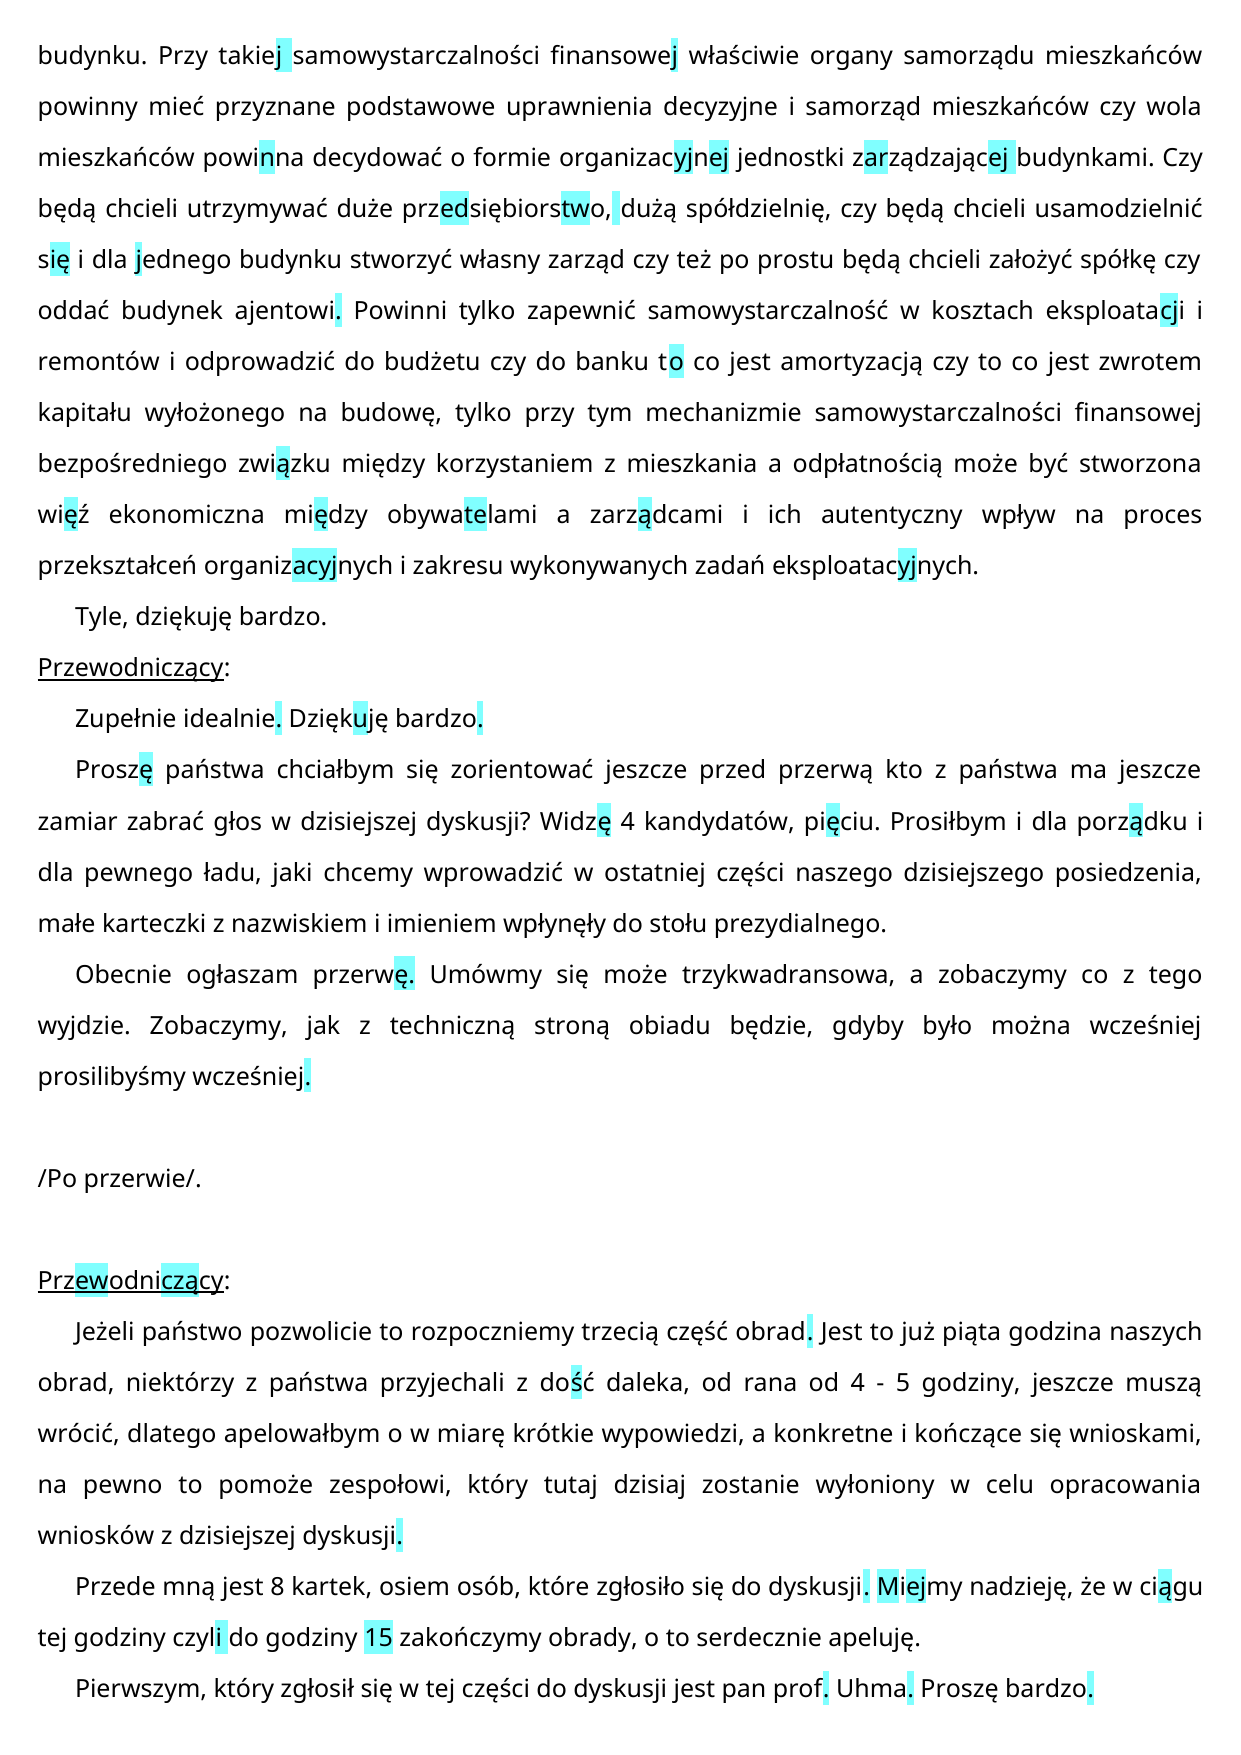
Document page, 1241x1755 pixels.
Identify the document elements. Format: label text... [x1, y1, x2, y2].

text /Po przerwie/. [37, 1160, 1203, 1194]
text Pierwszym, który zgłosił się w tej części do dyskusji jest pan prof. Uhma. Proszę bardzo. [37, 1671, 1203, 1705]
text Przewodniczący: [37, 1262, 1203, 1297]
text Jeżeli państwo pozwolicie to rozpoczniemy trzecią część obrad. Jest to już piąta godzina naszych obrad, niektórzy z państwa przyjechali z dość daleka, od rana od 4 - 5 godziny, jeszcze muszą wrócić, dlatego apelowałbym o w miarę krótkie wypowiedzi, a konkretne i kończące się wnioskami, na pewno to pomoże zespołowi, który tutaj dzisiaj zostanie wyłoniony w celu opracowania wniosków z dzisiejszej dyskusji. [37, 1313, 1203, 1552]
text Przewodniczący: [37, 650, 1203, 684]
text Tyle, dziękuję bardzo. [37, 599, 1203, 633]
text Przede mną jest 8 kartek, osiem osób, które zgłosiło się do dyskusji. Miejmy nadzieję, że w ciągu tej godziny czyli do godziny 15 zakończymy obrady, o to serdecznie apeluję. [37, 1569, 1203, 1654]
text Proszę państwa chciałbym się zorientować jeszcze przed przerwą kto z państwa ma jeszcze zamiar zabrać głos w dzisiejszej dyskusji? Widzę 4 kandydatów, pięciu. Prosiłbym i dla porządku i dla pewnego ładu, jaki chcemy wprowadzić w ostatniej części naszego dzisiejszego posiedzenia, małe karteczki z nazwiskiem i imieniem wpłynęły do stołu prezydialnego. [37, 752, 1203, 939]
text Obecnie ogłaszam przerwę. Umówmy się może trzykwadransowa, a zobaczymy co z tego wyjdzie. Zobaczymy, jak z techniczną stroną obiadu będzie, gdyby było można wcześniej prosilibyśmy wcześniej. [37, 956, 1203, 1092]
text Zupełnie idealnie. Dziękuję bardzo. [37, 701, 1203, 735]
text budynku. Przy takiej samowystarczalności finansowej właściwie organy samorządu mieszkańców powinny mieć przyznane podstawowe uprawnienia decyzyjne i samorząd mieszkańców czy wola mieszkańców powinna decydować o formie organizacyjnej jednostki zarządzającej budynkami. Czy będą chcieli utrzymywać duże przedsiębiorstwo, dużą spółdzielnię, czy będą chcieli usamodzielnić się i dla jednego budynku stworzyć własny zarząd czy też po prostu będą chcieli założyć spółkę czy oddać budynek ajentowi. Powinni tylko zapewnić samowystarczalność w kosztach eksploatacji i remontów i odprowadzić do budżetu czy do banku to co jest amortyzacją czy to co jest zwrotem kapitału wyłożonego na budowę, tylko przy tym mechanizmie samowystarczalności finansowej bezpośredniego związku między korzystaniem z mieszkania a odpłatnością może być stworzona więź ekonomiczna między obywatelami a zarządcami i ich autentyczny wpływ na proces przekształceń organizacyjnych i zakresu wykonywanych zadań eksploatacyjnych. [37, 37, 1203, 582]
